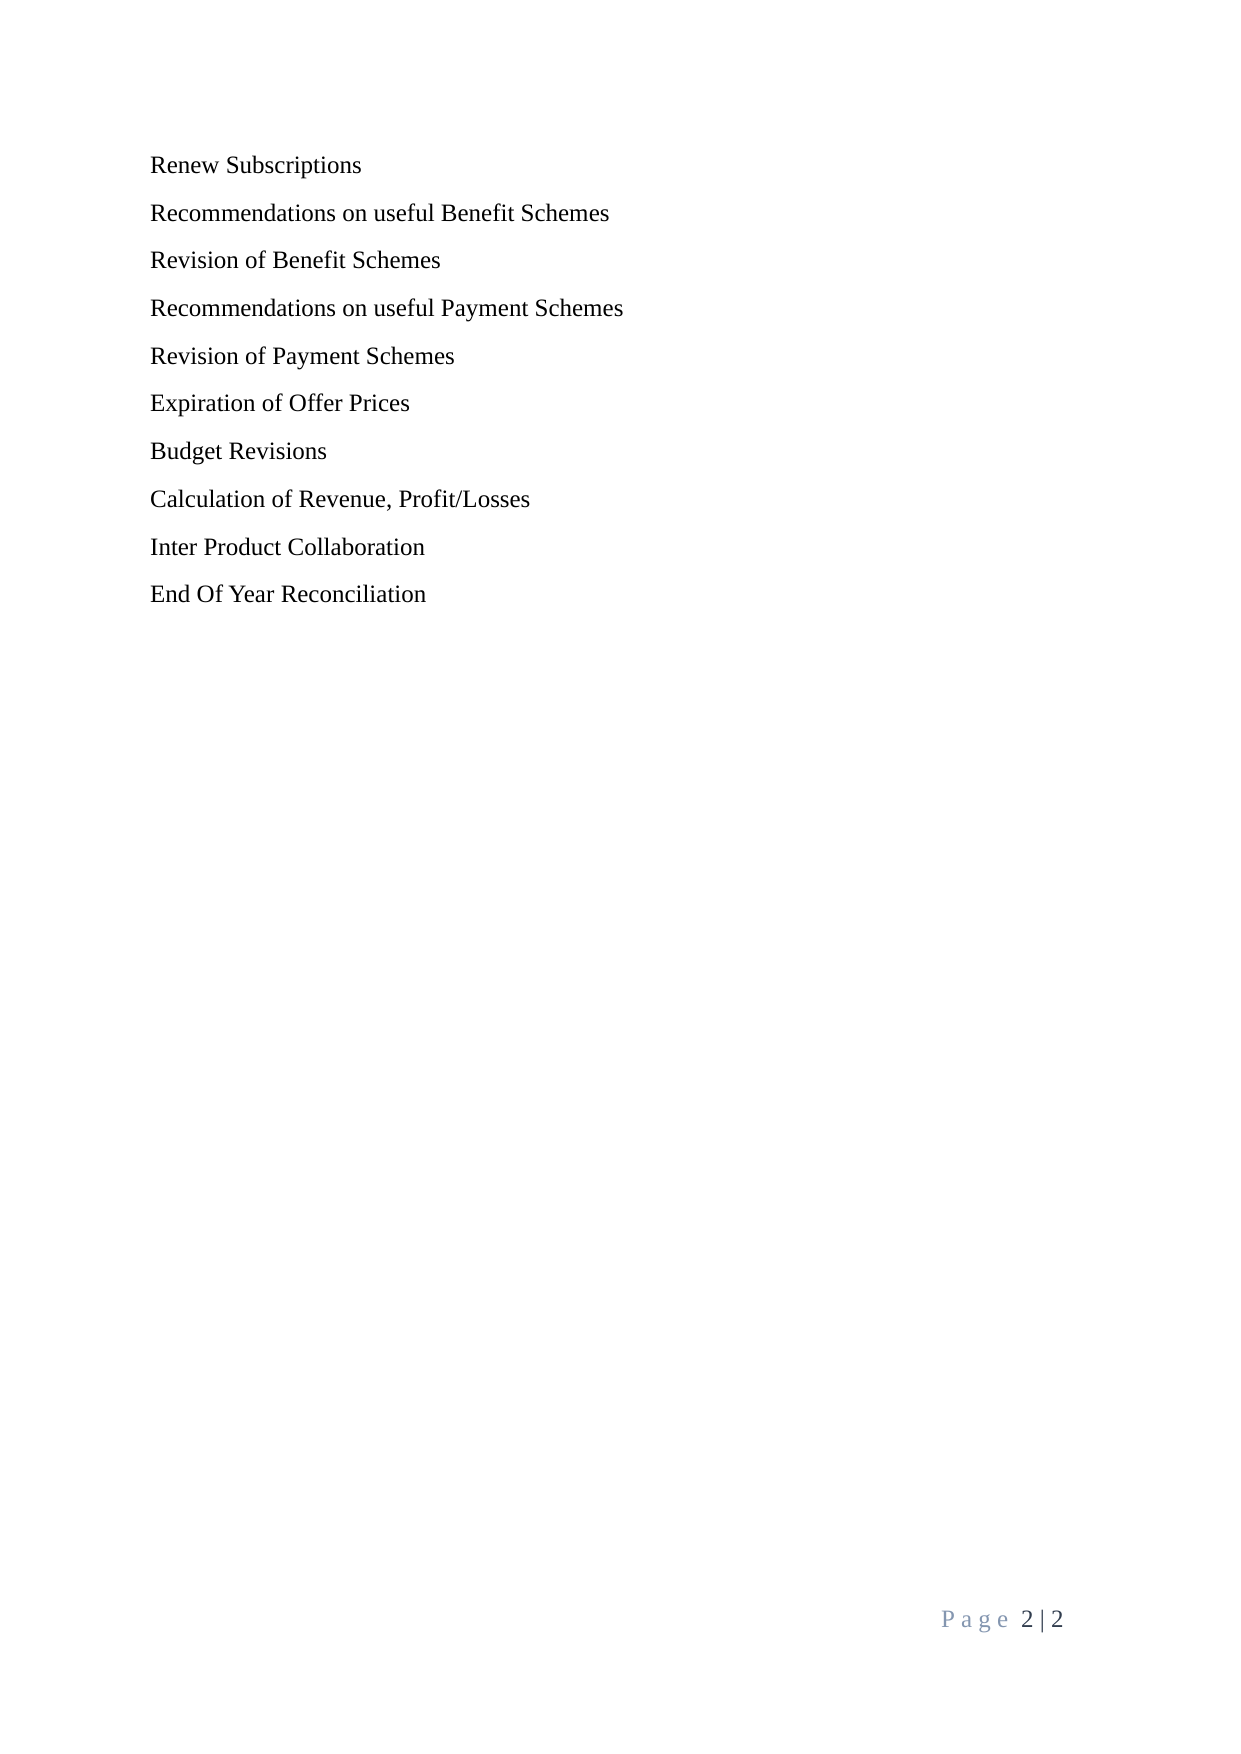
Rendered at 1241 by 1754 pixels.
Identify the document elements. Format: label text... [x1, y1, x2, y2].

text Recommendations on useful Payment Schemes [150, 293, 1090, 322]
text Recommendations on useful Benefit Schemes [150, 198, 1090, 226]
text Inter Product Collaboration [150, 532, 1090, 560]
text Revision of Benefit Schemes [150, 245, 1090, 274]
text Renew Subscriptions [150, 150, 1090, 179]
text Expiration of Offer Prices [150, 388, 1090, 417]
text End Of Year Reconciliation [150, 579, 1090, 608]
text Budget Revisions [150, 436, 1090, 465]
text Calculation of Revenue, Profit/Losses [150, 484, 1090, 513]
text Revision of Payment Schemes [150, 341, 1090, 369]
